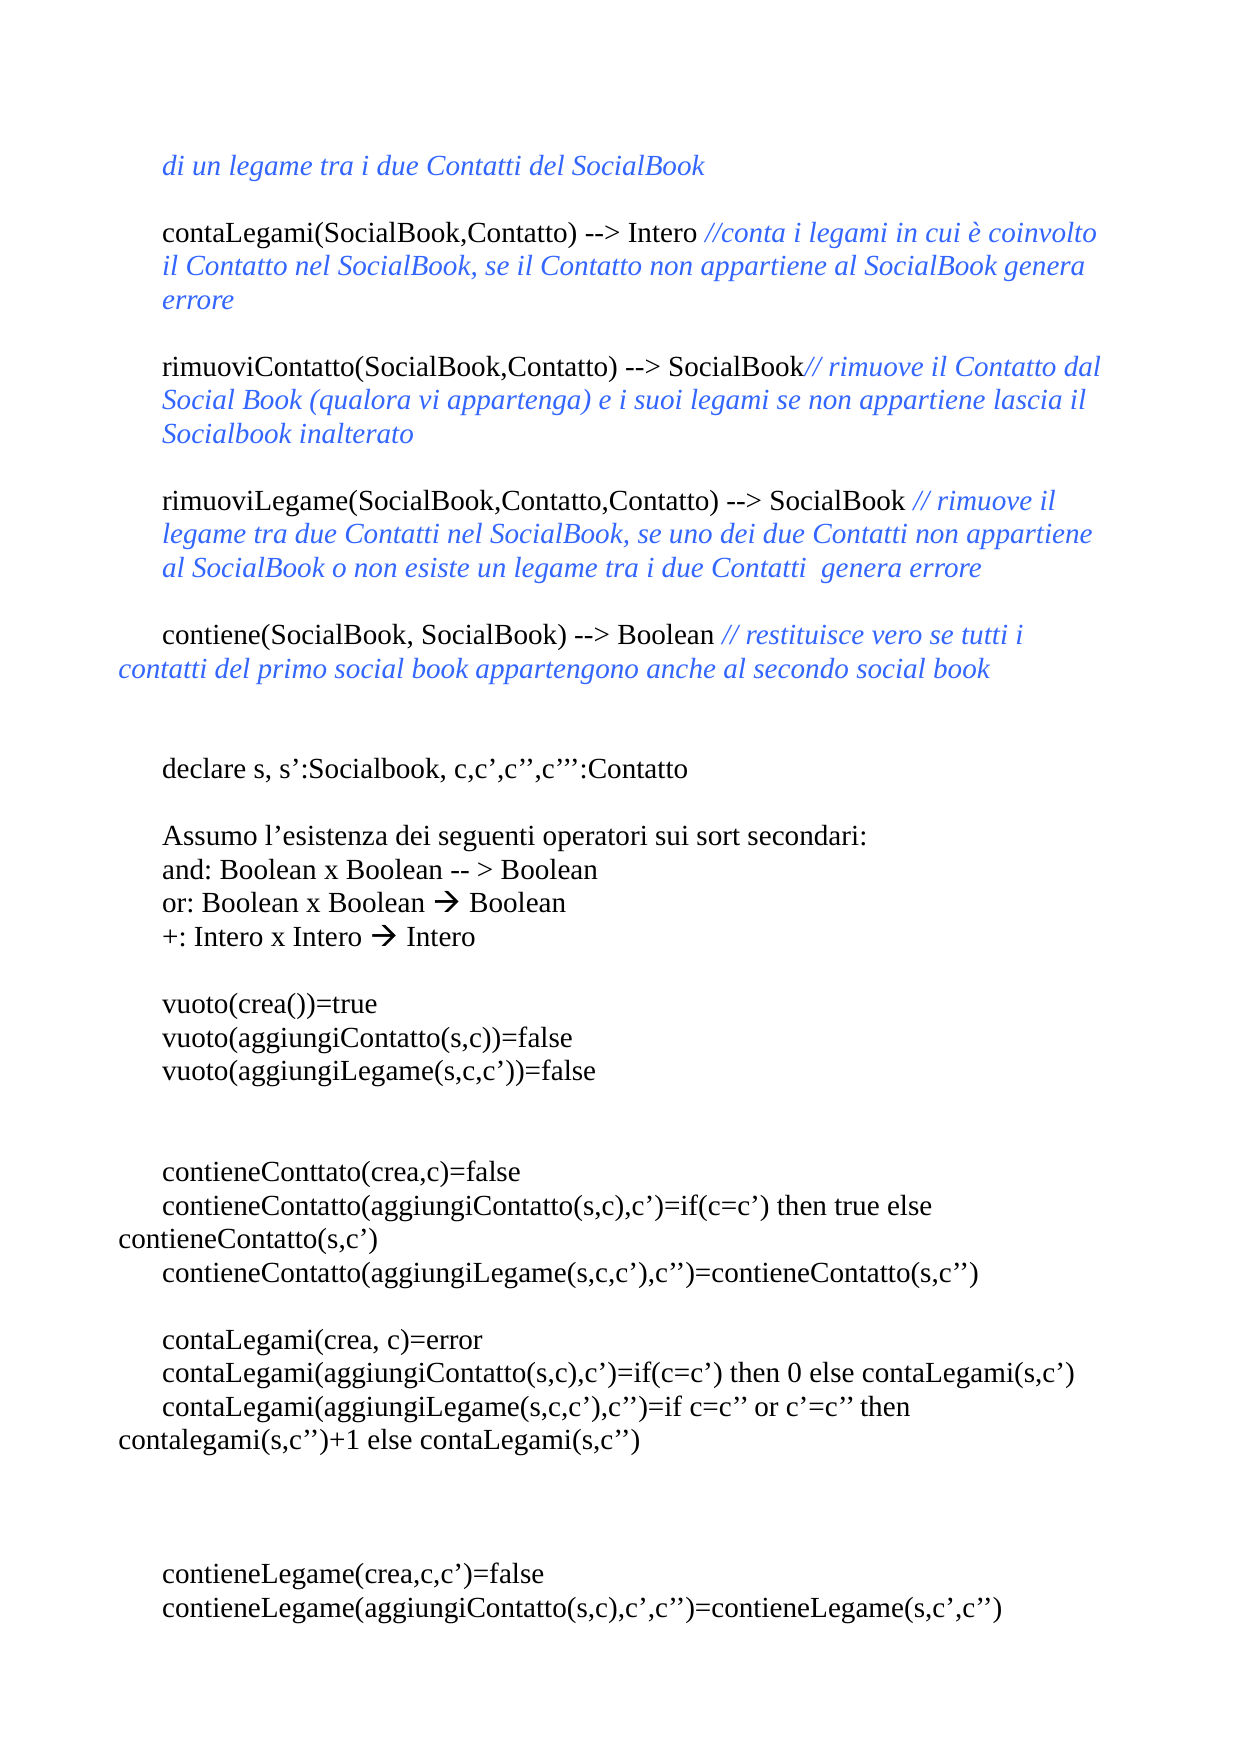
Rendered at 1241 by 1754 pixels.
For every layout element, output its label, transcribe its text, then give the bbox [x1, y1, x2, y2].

text +: Intero x Intero  Intero [118, 919, 1122, 953]
text contaLegami(aggiungiLegame(s,c,c’),c’’)=if c=c’’ or c’=c’’ then contalegami(s,c’’)+1 else contaLegami(s,c’’) [118, 1389, 1122, 1456]
text rimuoviContatto(SocialBook,Contatto) --> SocialBook// rimuove il Contatto dal Social Book (qualora vi appartenga) e i suoi legami se non appartiene lascia il Socialbook inalterato [162, 349, 1122, 449]
text contieneContatto(aggiungiContatto(s,c),c’)=if(c=c’) then true else contieneContatto(s,c’) [118, 1188, 1122, 1255]
text contieneContatto(aggiungiLegame(s,c,c’),c’’)=contieneContatto(s,c’’) [118, 1255, 1122, 1288]
text vuoto(crea())=true [118, 986, 1122, 1020]
text contaLegami(SocialBook,Contatto) --> Intero //conta i legami in cui è coinvolto il Contatto nel SocialBook, se il Contatto non appartiene al SocialBook genera errore [162, 215, 1122, 315]
text contaLegami(aggiungiContatto(s,c),c’)=if(c=c’) then 0 else contaLegami(s,c’) [118, 1355, 1122, 1389]
text di un legame tra i due Contatti del SocialBook [162, 148, 1122, 181]
text contieneLegame(aggiungiContatto(s,c),c’,c’’)=contieneLegame(s,c’,c’’) [118, 1590, 1122, 1624]
text contiene(SocialBook, SocialBook) --> Boolean // restituisce vero se tutti i contatti del primo social book appartengono anche al secondo social book [118, 617, 1122, 684]
text contieneLegame(crea,c,c’)=false [118, 1557, 1122, 1590]
text declare s, s’:Socialbook, c,c’,c’’,c’’’:Contatto [118, 751, 1122, 785]
text vuoto(aggiungiContatto(s,c))=false [118, 1020, 1122, 1053]
text rimuoviLegame(SocialBook,Contatto,Contatto) --> SocialBook // rimuove il legame tra due Contatti nel SocialBook, se uno dei due Contatti non appartiene al SocialBook o non esiste un legame tra i due Contatti genera errore [162, 483, 1122, 584]
text or: Boolean x Boolean  Boolean [118, 886, 1122, 919]
text vuoto(aggiungiLegame(s,c,c’))=false [118, 1053, 1122, 1087]
text and: Boolean x Boolean -- > Boolean [118, 852, 1122, 886]
text Assumo l’esistenza dei seguenti operatori sui sort secondari: [118, 818, 1122, 852]
text contieneConttato(crea,c)=false [118, 1154, 1122, 1188]
text contaLegami(crea, c)=error [118, 1322, 1122, 1355]
